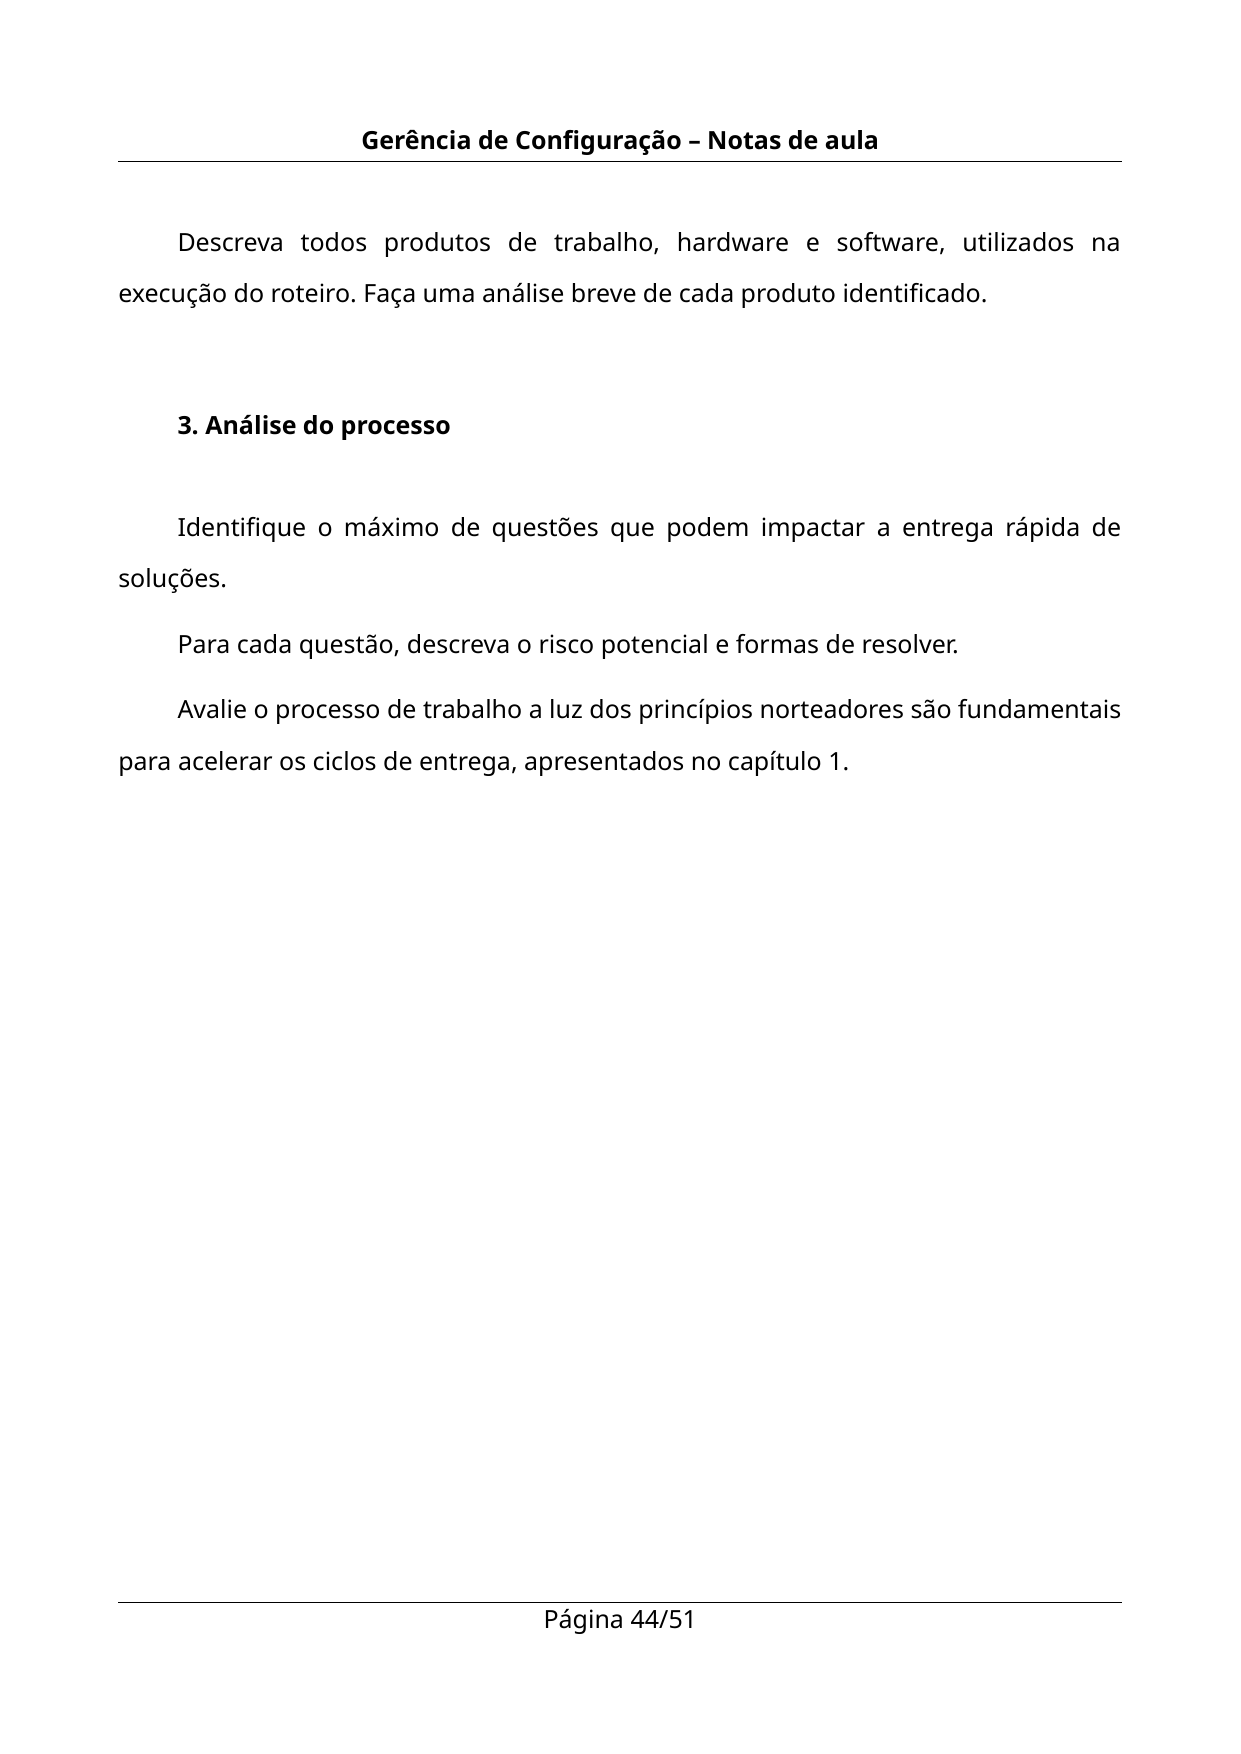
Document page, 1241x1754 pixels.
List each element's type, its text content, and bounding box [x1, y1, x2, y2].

text Descreva todos produtos de trabalho, hardware e software, utilizados na execução do roteiro. Faça uma análise breve de cada produto identificado. [118, 224, 1122, 310]
text 3. Análise do processo [118, 407, 1122, 441]
text Identifique o máximo de questões que podem impactar a entrega rápida de soluções. [118, 509, 1122, 594]
text Avalie o processo de trabalho a luz dos princípios norteadores são fundamentais para acelerar os ciclos de entrega, apresentados no capítulo 1. [118, 692, 1122, 777]
text Para cada questão, descreva o risco potencial e formas de resolver. [118, 626, 1122, 660]
